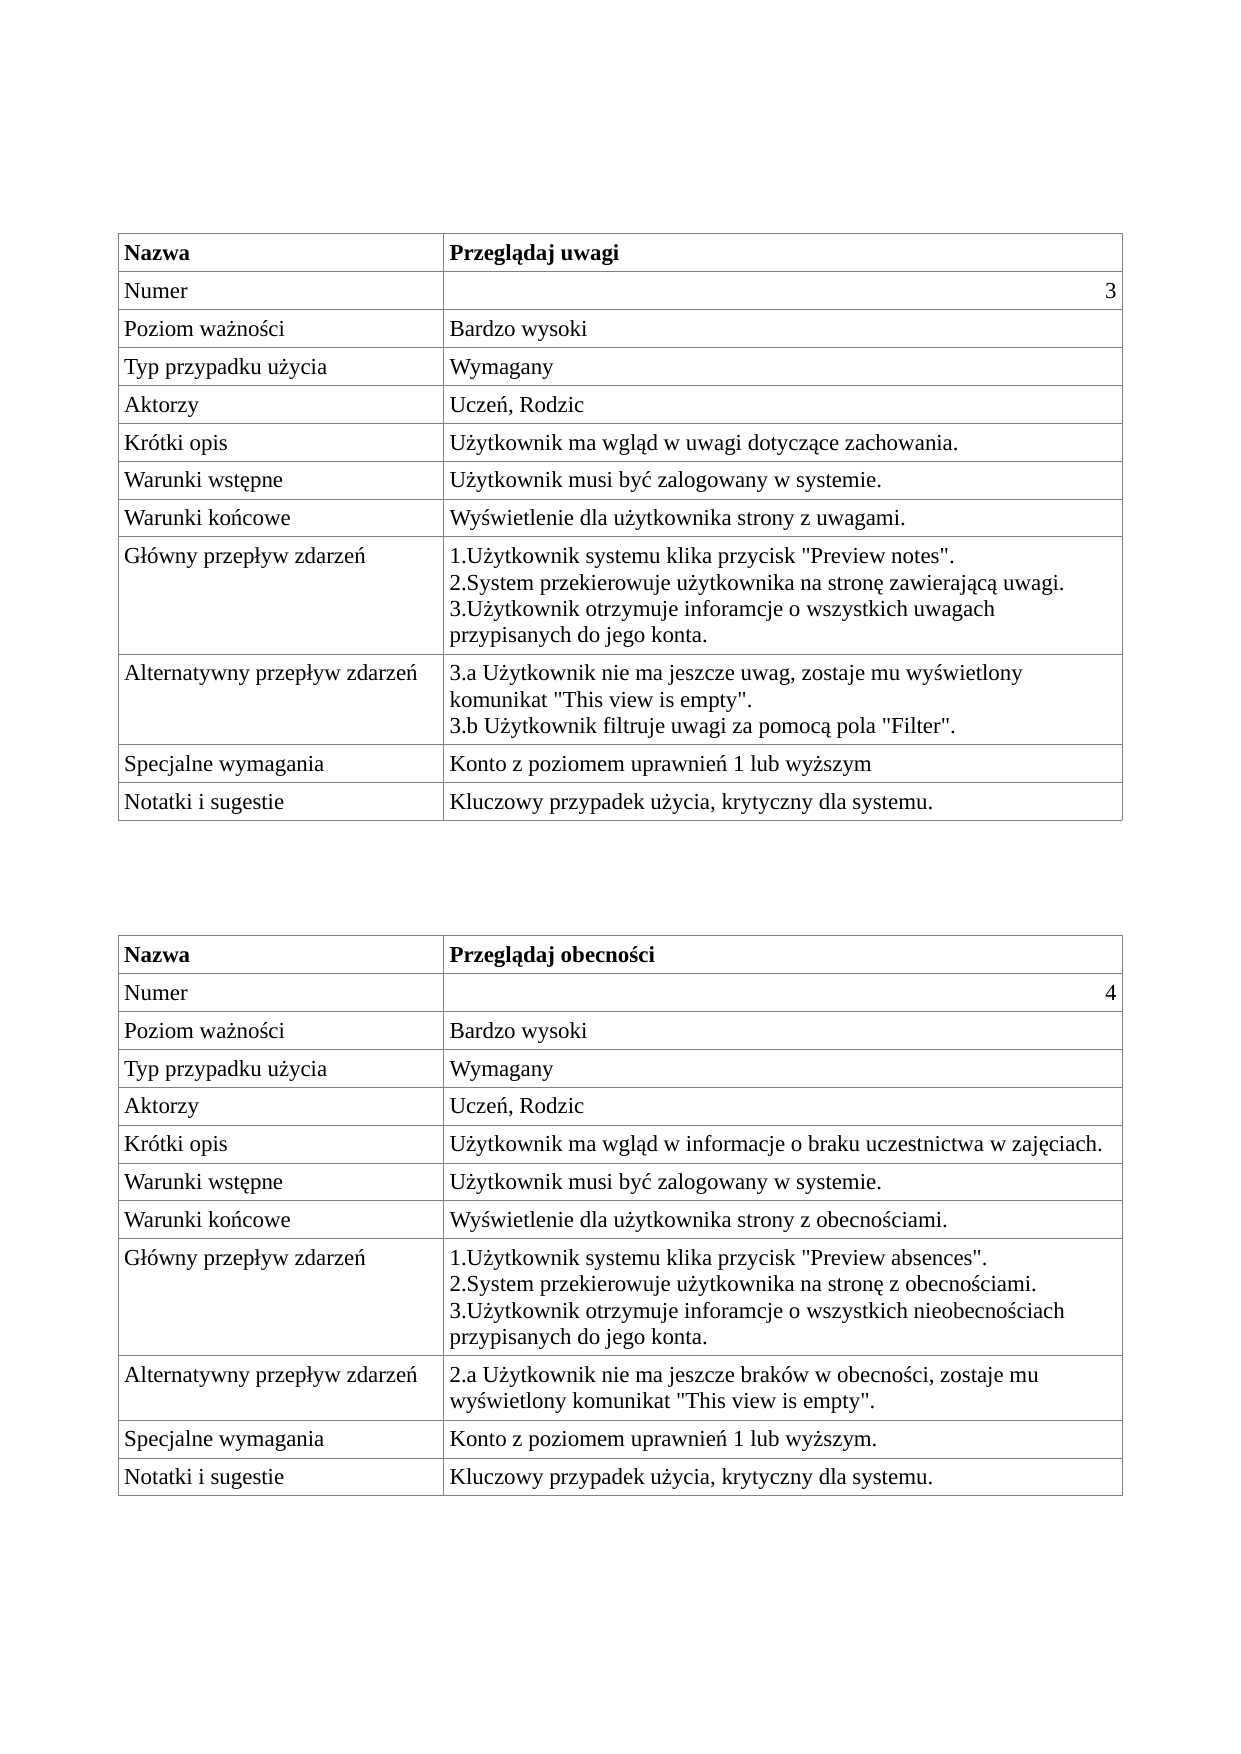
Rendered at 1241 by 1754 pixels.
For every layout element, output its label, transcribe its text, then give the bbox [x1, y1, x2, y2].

table_cell Krótki opis [119, 1126, 443, 1162]
table_cell Wyświetlenie dla użytkownika strony z obecnościami. [444, 1201, 1122, 1238]
table_cell Wymagany [444, 1050, 1122, 1087]
table_cell Użytkownik ma wgląd w uwagi dotyczące zachowania. [444, 424, 1122, 461]
table_cell 4 [444, 974, 1122, 1011]
table_cell Główny przepływ zdarzeń [119, 1239, 443, 1355]
table_header Przeglądaj uwagi [444, 234, 1122, 271]
table_cell Specjalne wymagania [119, 1421, 443, 1457]
table_cell Konto z poziomem uprawnień 1 lub wyższym. [444, 1421, 1122, 1457]
table_cell Warunki końcowe [119, 500, 443, 536]
table_cell Poziom ważności [119, 1012, 443, 1049]
table_cell Warunki końcowe [119, 1201, 443, 1238]
table_cell Bardzo wysoki [444, 1012, 1122, 1049]
table_cell Uczeń, Rodzic [444, 1088, 1122, 1124]
table_cell Wyświetlenie dla użytkownika strony z uwagami. [444, 500, 1122, 536]
table_header Nazwa [119, 936, 443, 973]
table_cell Konto z poziomem uprawnień 1 lub wyższym [444, 745, 1122, 782]
table_cell Specjalne wymagania [119, 745, 443, 782]
table_header Nazwa [119, 234, 443, 271]
table_cell Notatki i sugestie [119, 1459, 443, 1495]
table_cell 2.a Użytkownik nie ma jeszcze braków w obecności, zostaje mu wyświetlony komunikat "This view is empty". [444, 1356, 1122, 1419]
table_cell Numer [119, 272, 443, 309]
table_cell Bardzo wysoki [444, 310, 1122, 347]
table_cell Użytkownik musi być zalogowany w systemie. [444, 462, 1122, 498]
table_cell Alternatywny przepływ zdarzeń [119, 655, 443, 744]
table_cell 3.a Użytkownik nie ma jeszcze uwag, zostaje mu wyświetlony komunikat "This view is empty". 3.b Użytkownik filtruje uwagi za pomocą pola "Filter". [444, 655, 1122, 744]
table_cell Aktorzy [119, 1088, 443, 1124]
table_cell Wymagany [444, 348, 1122, 385]
table_cell Typ przypadku użycia [119, 348, 443, 385]
table_cell Warunki wstępne [119, 462, 443, 498]
table_header Przeglądaj obecności [444, 936, 1122, 973]
table_cell Poziom ważności [119, 310, 443, 347]
table_cell Kluczowy przypadek użycia, krytyczny dla systemu. [444, 783, 1122, 820]
table_cell Warunki wstępne [119, 1164, 443, 1200]
table_cell Użytkownik musi być zalogowany w systemie. [444, 1164, 1122, 1200]
table_cell Krótki opis [119, 424, 443, 461]
table_cell Typ przypadku użycia [119, 1050, 443, 1087]
table_cell Kluczowy przypadek użycia, krytyczny dla systemu. [444, 1459, 1122, 1495]
table_cell Główny przepływ zdarzeń [119, 537, 443, 653]
table_cell Aktorzy [119, 386, 443, 423]
table_cell 3 [444, 272, 1122, 309]
table_cell Notatki i sugestie [119, 783, 443, 820]
table_cell Użytkownik ma wgląd w informacje o braku uczestnictwa w zajęciach. [444, 1126, 1122, 1162]
table_cell Uczeń, Rodzic [444, 386, 1122, 423]
table_cell 1.Użytkownik systemu klika przycisk "Preview absences". 2.System przekierowuje użytkownika na stronę z obecnościami. 3.Użytkownik otrzymuje inforamcje o wszystkich nieobecnościach przypisanych do jego konta. [444, 1239, 1122, 1355]
table_cell 1.Użytkownik systemu klika przycisk "Preview notes". 2.System przekierowuje użytkownika na stronę zawierającą uwagi. 3.Użytkownik otrzymuje inforamcje o wszystkich uwagach przypisanych do jego konta. [444, 537, 1122, 653]
table_cell Alternatywny przepływ zdarzeń [119, 1356, 443, 1419]
table_cell Numer [119, 974, 443, 1011]
